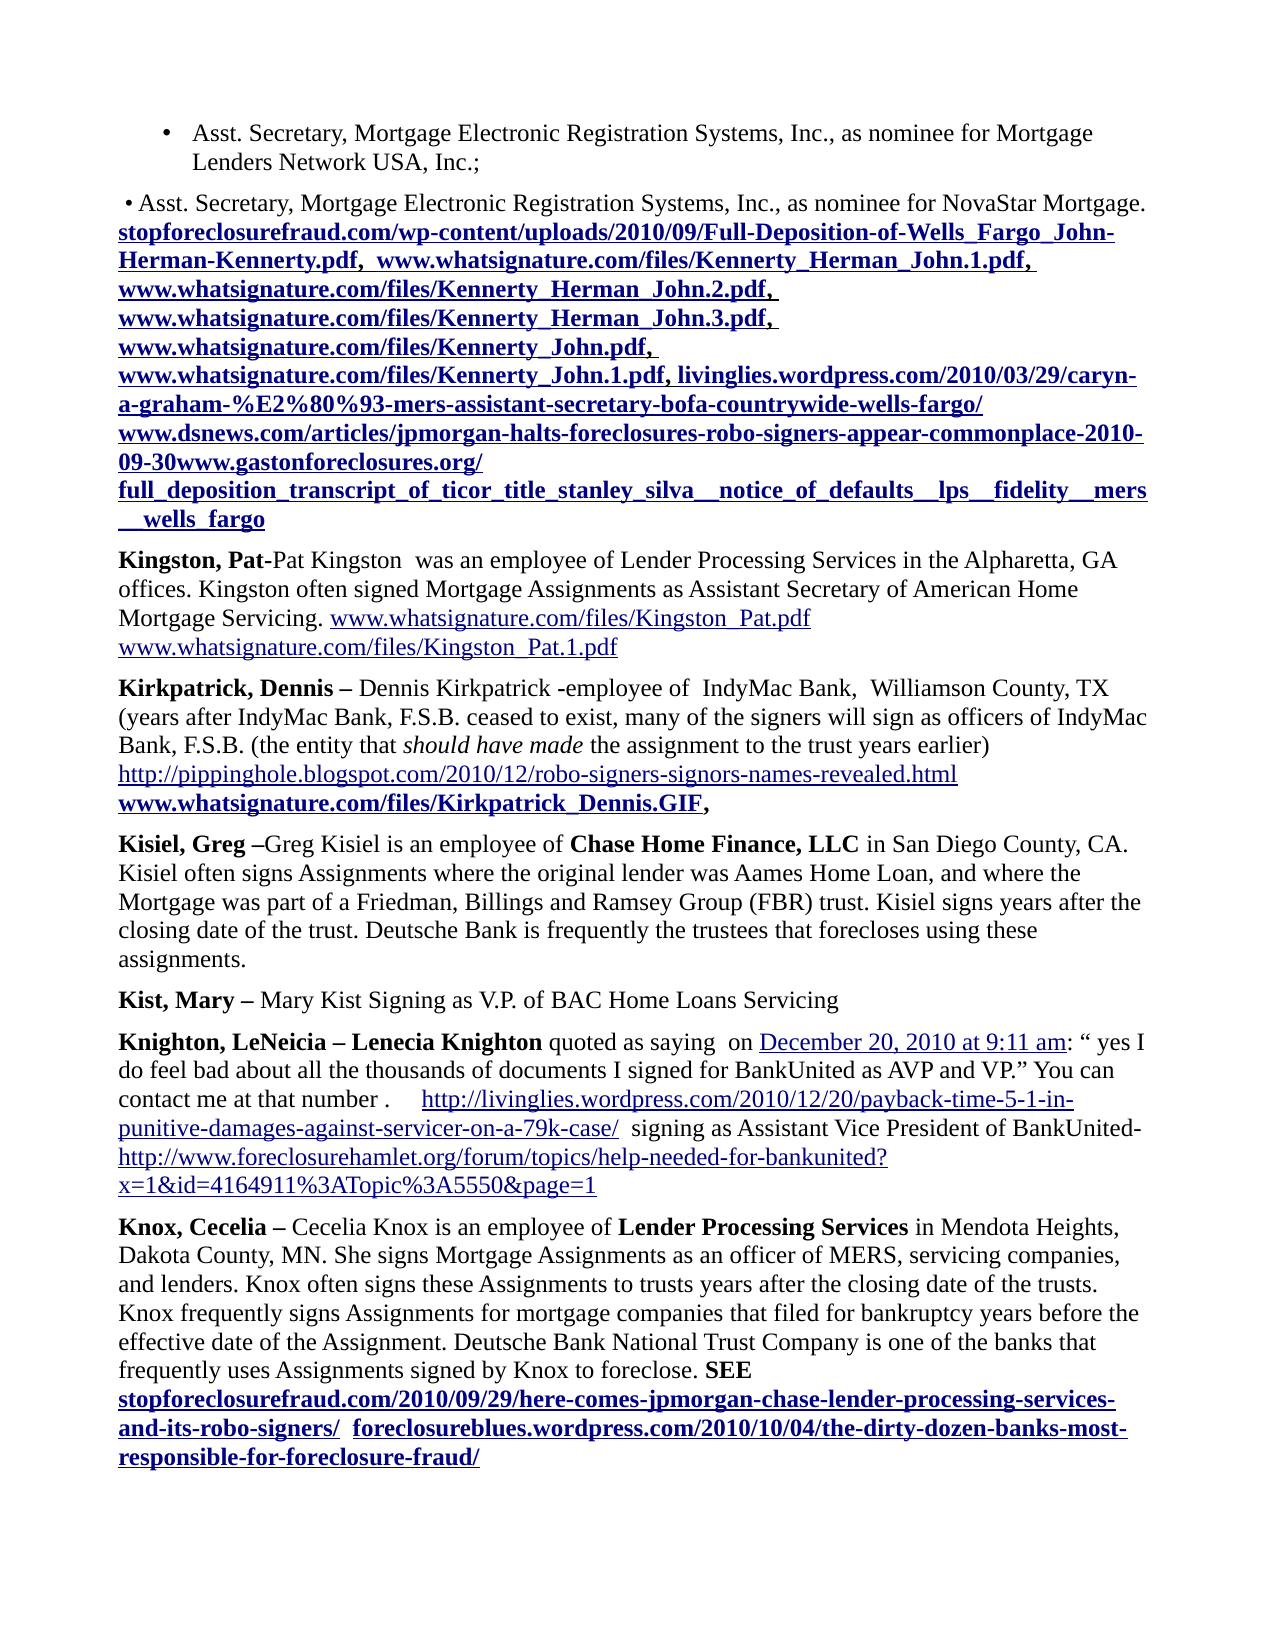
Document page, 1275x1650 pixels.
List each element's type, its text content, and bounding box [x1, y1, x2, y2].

text • Asst. Secretary, Mortgage Electronic Registration Systems, Inc., as nominee for NovaStar Mortgage. stopforeclosurefraud.com/wp-content/uploads/2010/09/Full-Deposition-of-Wells_Fargo_John-Herman-Kennerty.pdf, www.whatsignature.com/files/Kennerty_Herman_John.1.pdf, www.whatsignature.com/files/Kennerty_Herman_John.2.pdf, www.whatsignature.com/files/Kennerty_Herman_John.3.pdf, www.whatsignature.com/files/Kennerty_John.pdf, www.whatsignature.com/files/Kennerty_John.1.pdf, livinglies.wordpress.com/2010/03/29/caryn-a-graham-%E2%80%93-mers-assistant-secretary-bofa-countrywide-wells-fargo/ www.dsnews.com/articles/jpmorgan-halts-foreclosures-robo-signers-appear-commonplace-2010-09-30www.gastonforeclosures.org/full_deposition_transcript_of_ticor_title_stanley_silva__notice_of_defaults__lps__fidelity__mers__wells_fargo [118, 188, 1157, 533]
text Knox, Cecelia – Cecelia Knox is an employee of Lender Processing Services in Mendota Heights, Dakota County, MN. She signs Mortgage Assignments as an officer of MERS, servicing companies, and lenders. Knox often signs these Assignments to trusts years after the closing date of the trusts. Knox frequently signs Assignments for mortgage companies that filed for bankruptcy years before the effective date of the Assignment. Deutsche Bank National Trust Company is one of the banks that frequently uses Assignments signed by Knox to foreclose. SEE stopforeclosurefraud.com/2010/09/29/here-comes-jpmorgan-chase-lender-processing-services-and-its-robo-signers/ foreclosureblues.wordpress.com/2010/10/04/the-dirty-dozen-banks-most-responsible-for-foreclosure-fraud/ [118, 1212, 1157, 1471]
list Asst. Secretary, Mortgage Electronic Registration Systems, Inc., as nominee for Mortgage Lenders Network USA, Inc.; [162, 118, 1157, 176]
text Kirkpatrick, Dennis – Dennis Kirkpatrick -employee of IndyMac Bank, Williamson County, TX (years after IndyMac Bank, F.S.B. ceased to exist, many of the signers will sign as officers of IndyMac Bank, F.S.B. (the entity that should have made the assignment to the trust years earlier) http://pippinghole.blogspot.com/2010/12/robo-signers-signors-names-revealed.html www.whatsignature.com/files/Kirkpatrick_Dennis.GIF, [118, 673, 1157, 817]
text Kisiel, Greg –Greg Kisiel is an employee of Chase Home Finance, LLC in San Diego County, CA. Kisiel often signs Assignments where the original lender was Aames Home Loan, and where the Mortgage was part of a Friedman, Billings and Ramsey Group (FBR) trust. Kisiel signs years after the closing date of the trust. Deutsche Bank is frequently the trustees that forecloses using these assignments. [118, 829, 1157, 973]
text Knighton, LeNeicia – Lenecia Knighton quoted as saying on December 20, 2010 at 9:11 am: “ yes I do feel bad about all the thousands of documents I signed for BankUnited as AVP and VP.” You can contact me at that number . http://livinglies.wordpress.com/2010/12/20/payback-time-5-1-in-punitive-damages-against-servicer-on-a-79k-case/ signing as Assistant Vice President of BankUnited- http://www.foreclosurehamlet.org/forum/topics/help-needed-for-bankunited?x=1&id=4164911%3ATopic%3A5550&page=1 [118, 1027, 1157, 1199]
text Kingston, Pat-Pat Kingston was an employee of Lender Processing Services in the Alpharetta, GA offices. Kingston often signed Mortgage Assignments as Assistant Secretary of American Home Mortgage Servicing. www.whatsignature.com/files/Kingston_Pat.pdf www.whatsignature.com/files/Kingston_Pat.1.pdf [118, 546, 1157, 661]
text Kist, Mary – Mary Kist Signing as V.P. of BAC Home Loans Servicing [118, 986, 1157, 1014]
